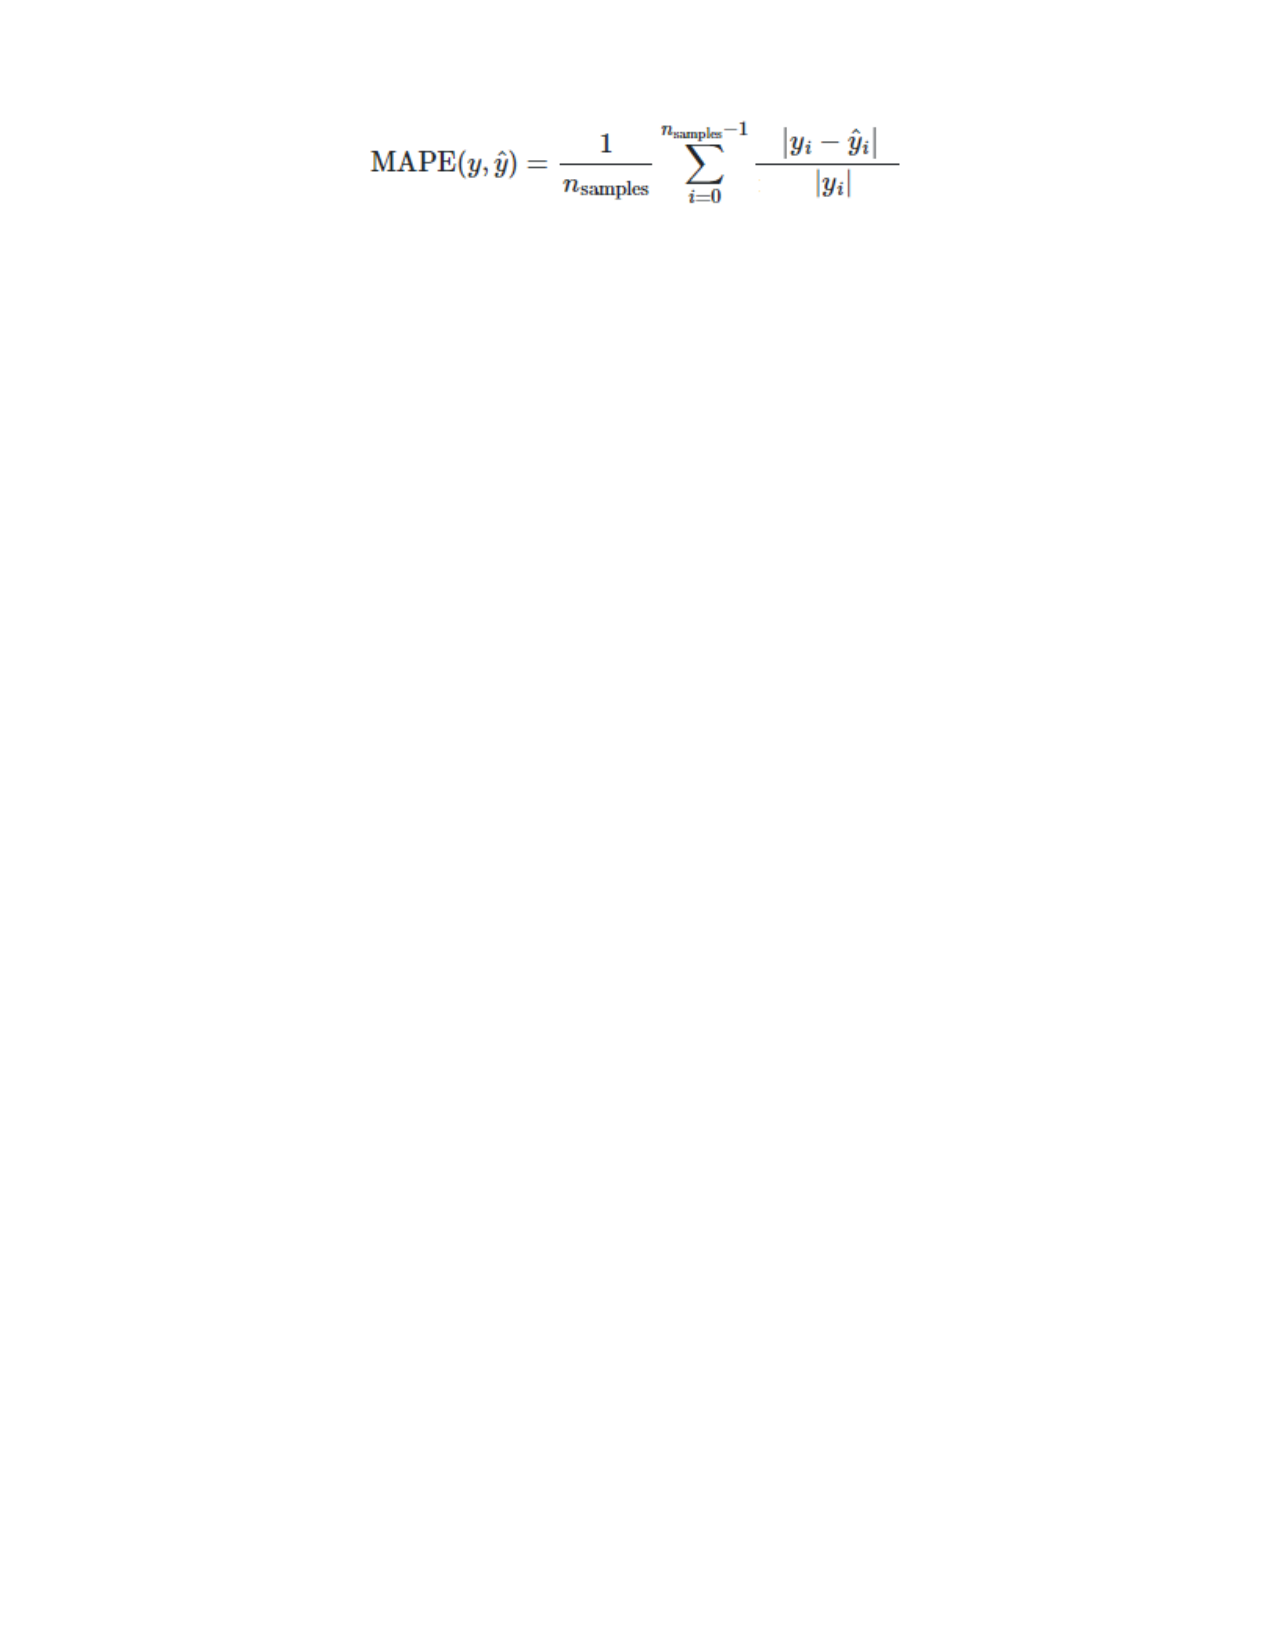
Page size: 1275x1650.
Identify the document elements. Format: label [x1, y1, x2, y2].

picture [369, 118, 906, 208]
